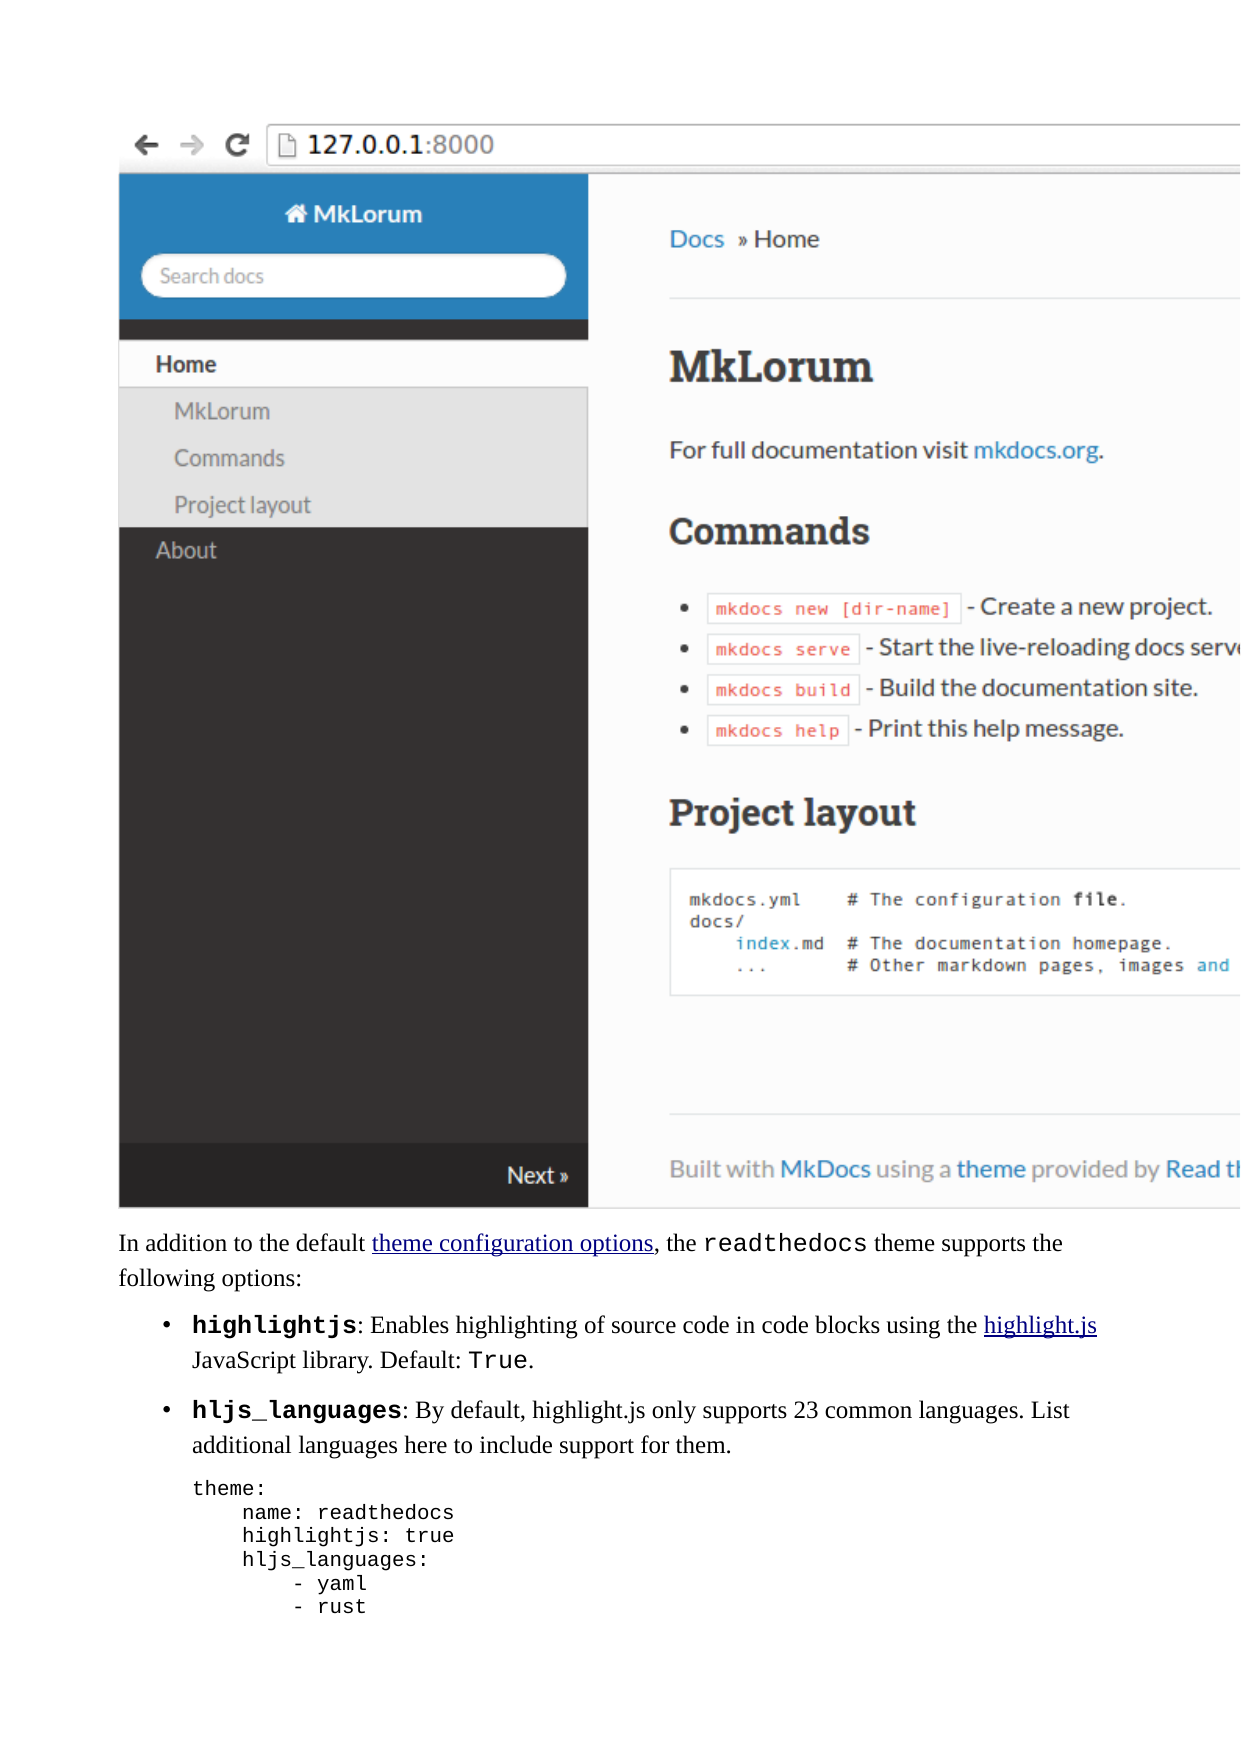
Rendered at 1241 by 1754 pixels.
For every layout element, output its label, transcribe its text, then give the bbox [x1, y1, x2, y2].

list - yaml [162, 1573, 1122, 1596]
picture [118, 118, 1241, 1209]
text In addition to the default theme configuration options, the readthedocs theme supports the following options: [118, 1228, 1122, 1291]
list name: readthedocs [162, 1502, 1122, 1525]
list highlightjs: Enables highlighting of source code in code blocks using the highlight.js JavaScript library. Default: True. [162, 1310, 1122, 1376]
list theme: [162, 1478, 1122, 1502]
list highlightjs: true [162, 1525, 1122, 1549]
list hljs_languages: [162, 1549, 1122, 1573]
list hljs_languages: By default, highlight.js only supports 23 common languages. List additional languages here to include support for them. [162, 1395, 1122, 1459]
list - rust [162, 1596, 1122, 1620]
